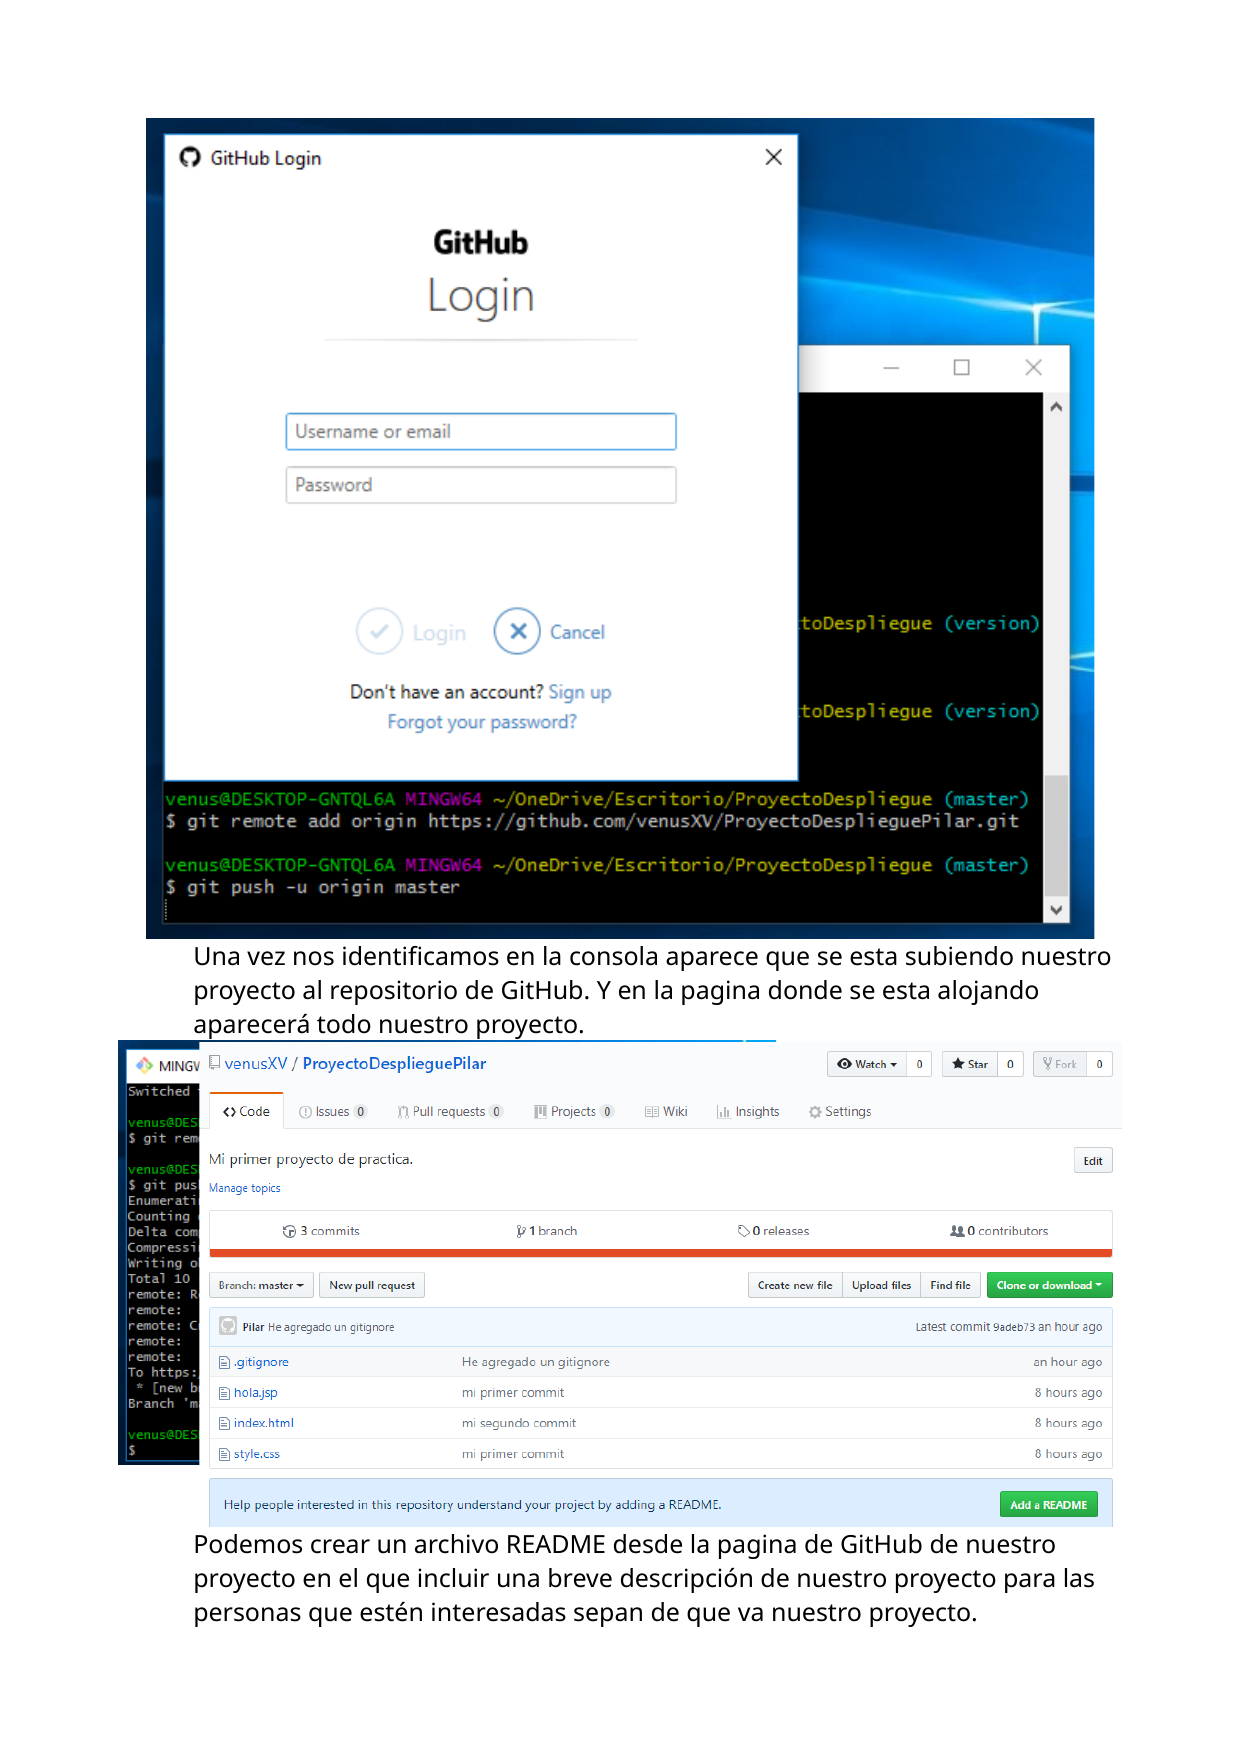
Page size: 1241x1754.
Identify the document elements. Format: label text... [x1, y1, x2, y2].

list Podemos crear un archivo README desde la pagina de GitHub de nuestro proyecto en el que incluir una breve descripción de nuestro proyecto para las personas que estén interesadas sepan de que va nuestro proyecto. [156, 1465, 1122, 1628]
list Una vez nos identificamos en la consola aparece que se esta subiendo nuestro proyecto al repositorio de GitHub. Y en la pagina donde se esta alojando aparecerá todo nuestro proyecto. [156, 118, 1122, 1041]
